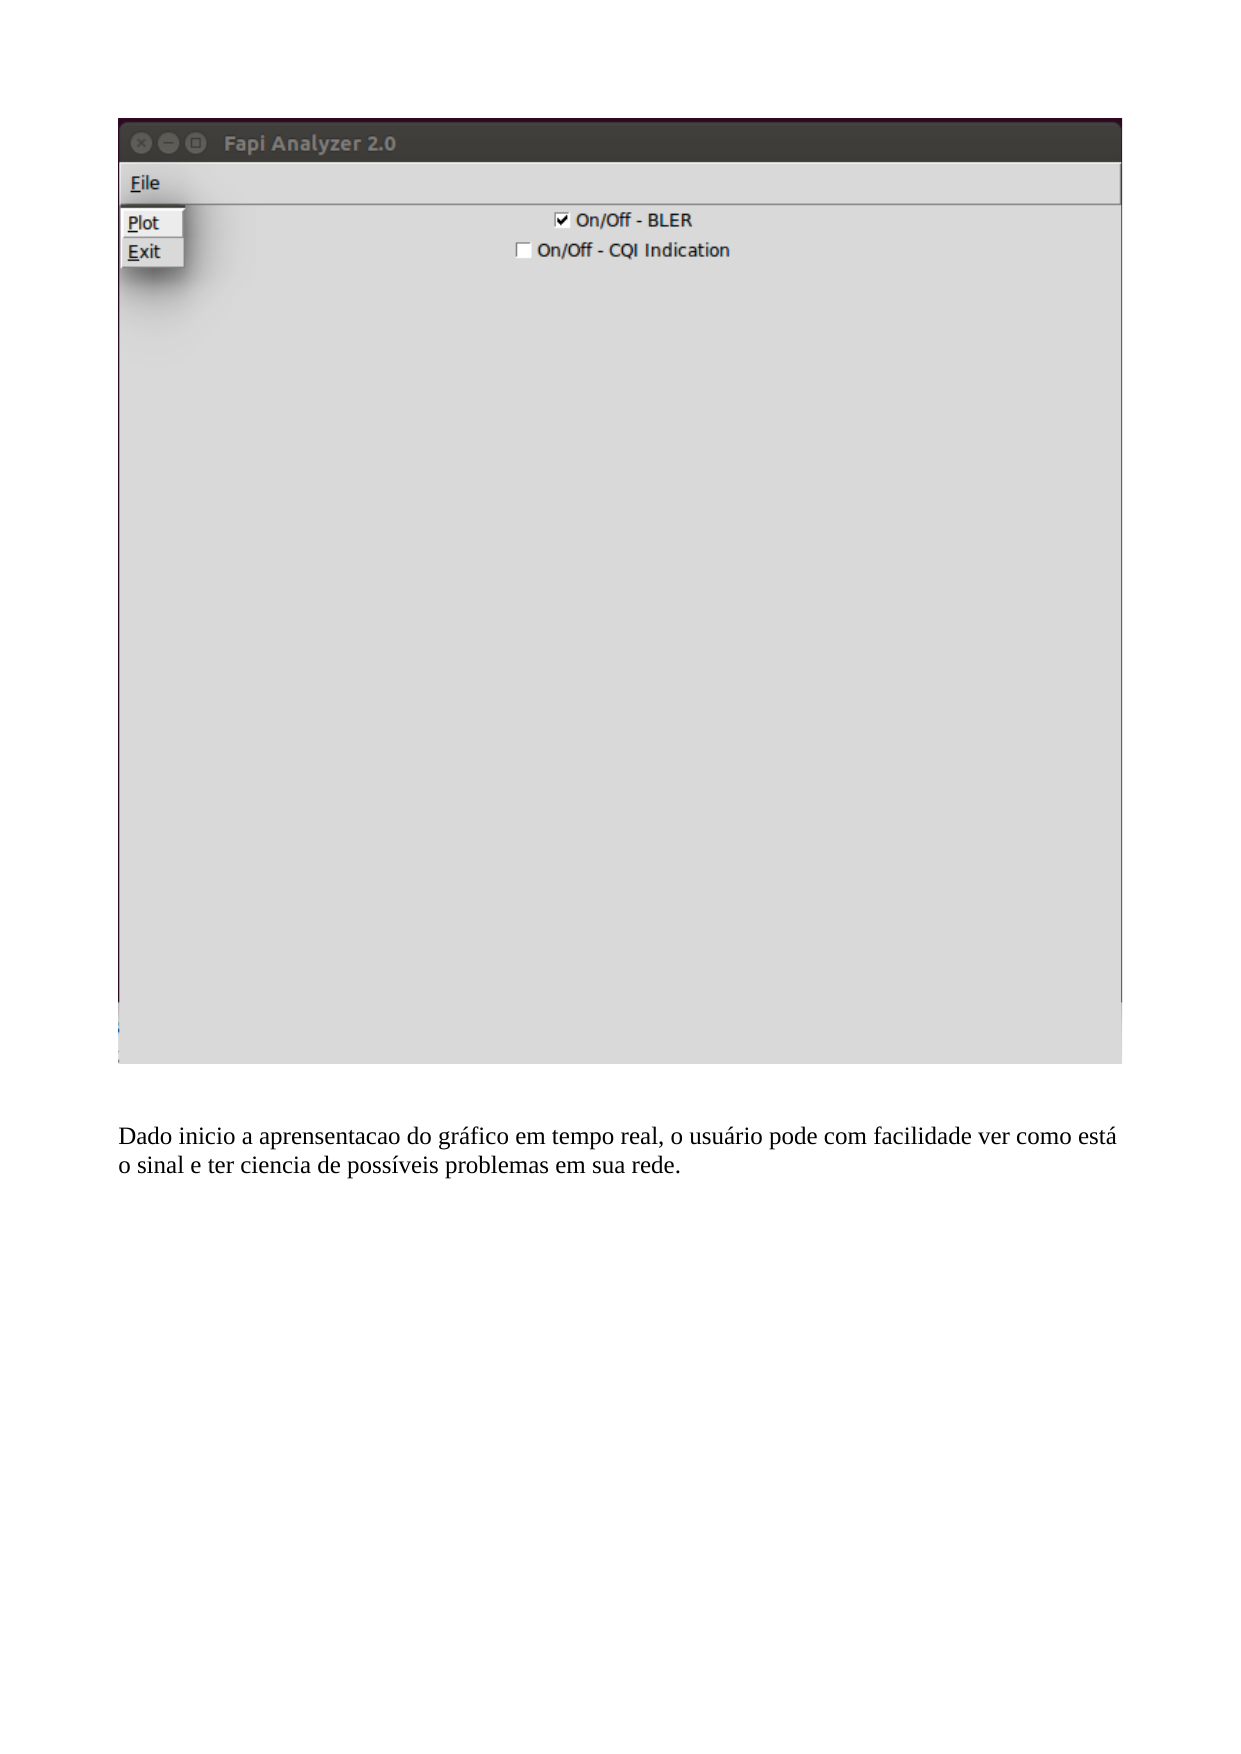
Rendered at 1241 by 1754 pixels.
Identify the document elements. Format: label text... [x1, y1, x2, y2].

text Dado inicio a aprensentacao do gráfico em tempo real, o usuário pode com facilidade ver como está o sinal e ter ciencia de possíveis problemas em sua rede. [118, 1121, 1122, 1178]
picture [118, 118, 1123, 1064]
